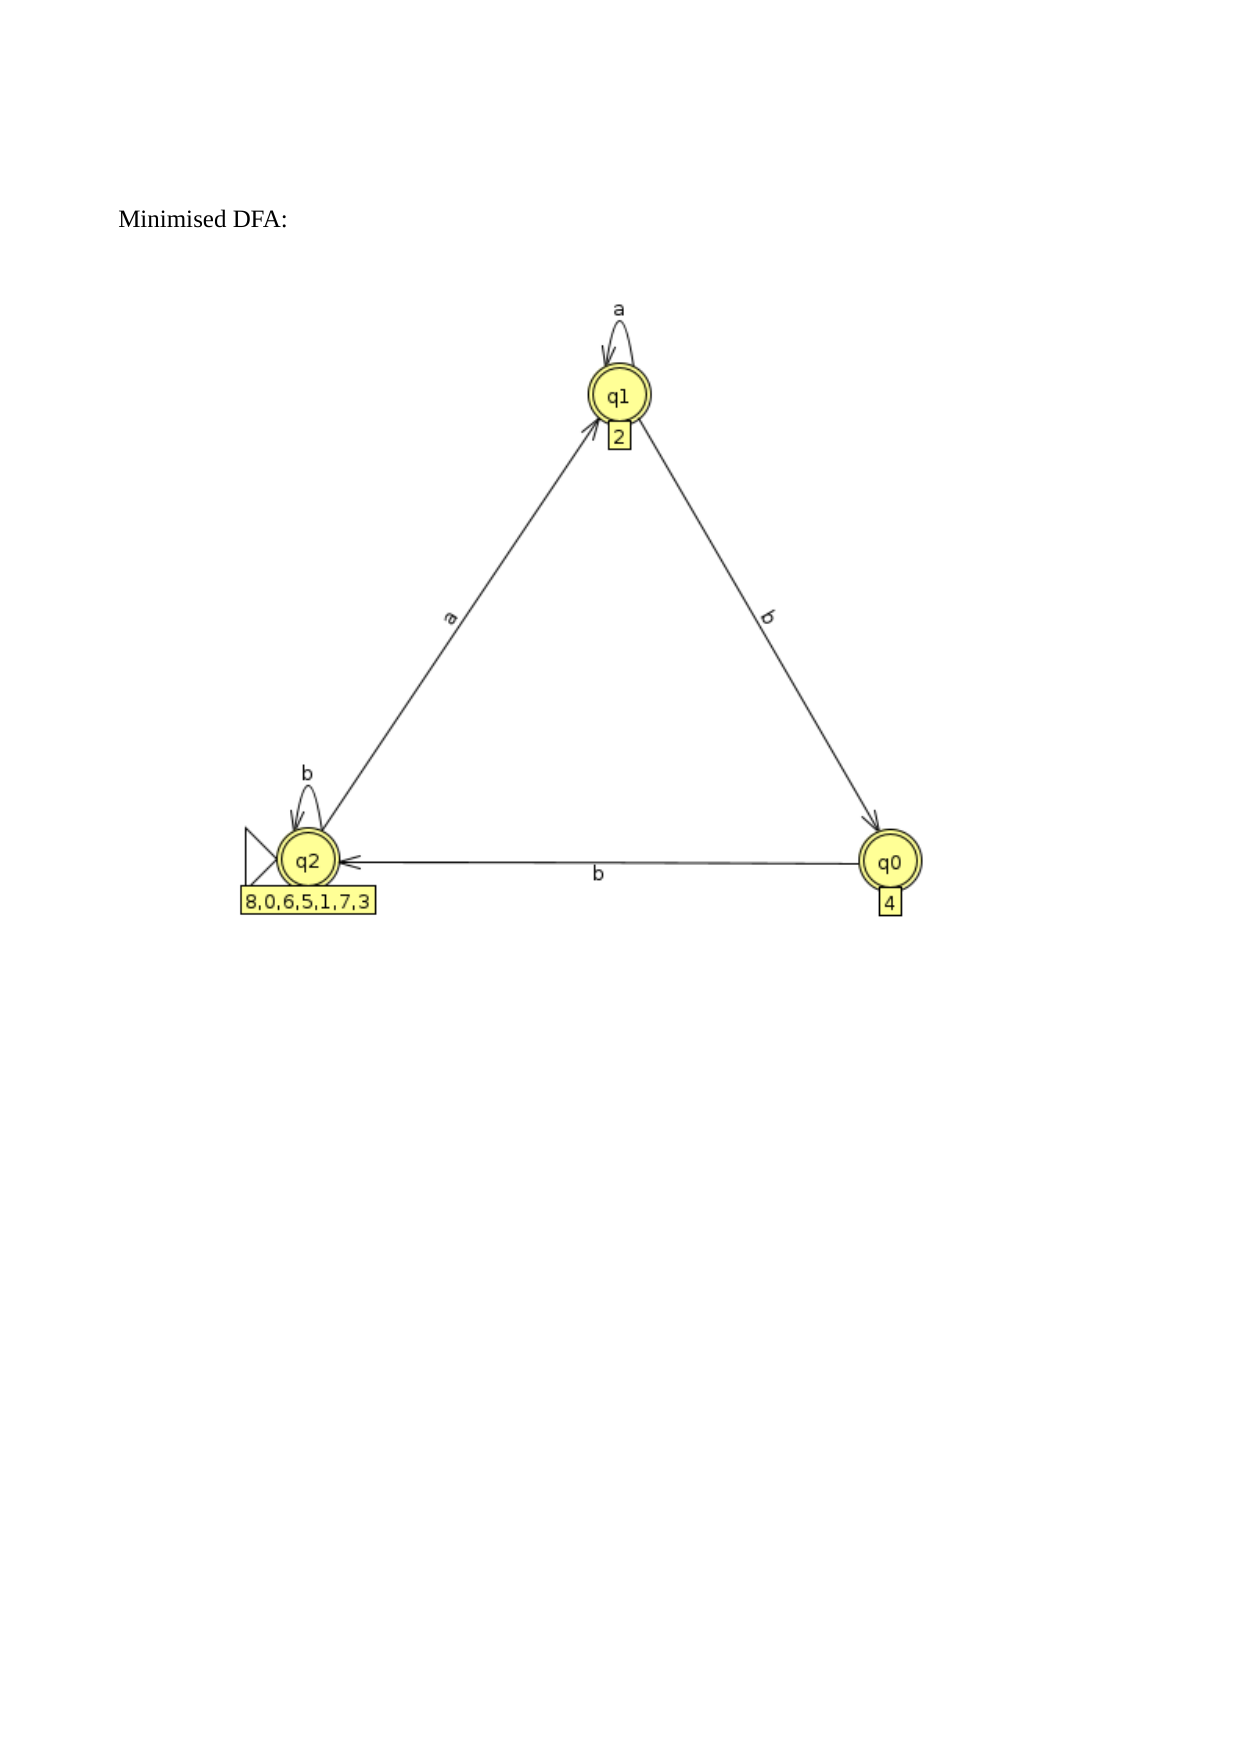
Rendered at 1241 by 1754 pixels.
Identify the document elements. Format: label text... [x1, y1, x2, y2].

text Minimised DFA: [118, 204, 1122, 233]
picture [192, 261, 1048, 987]
